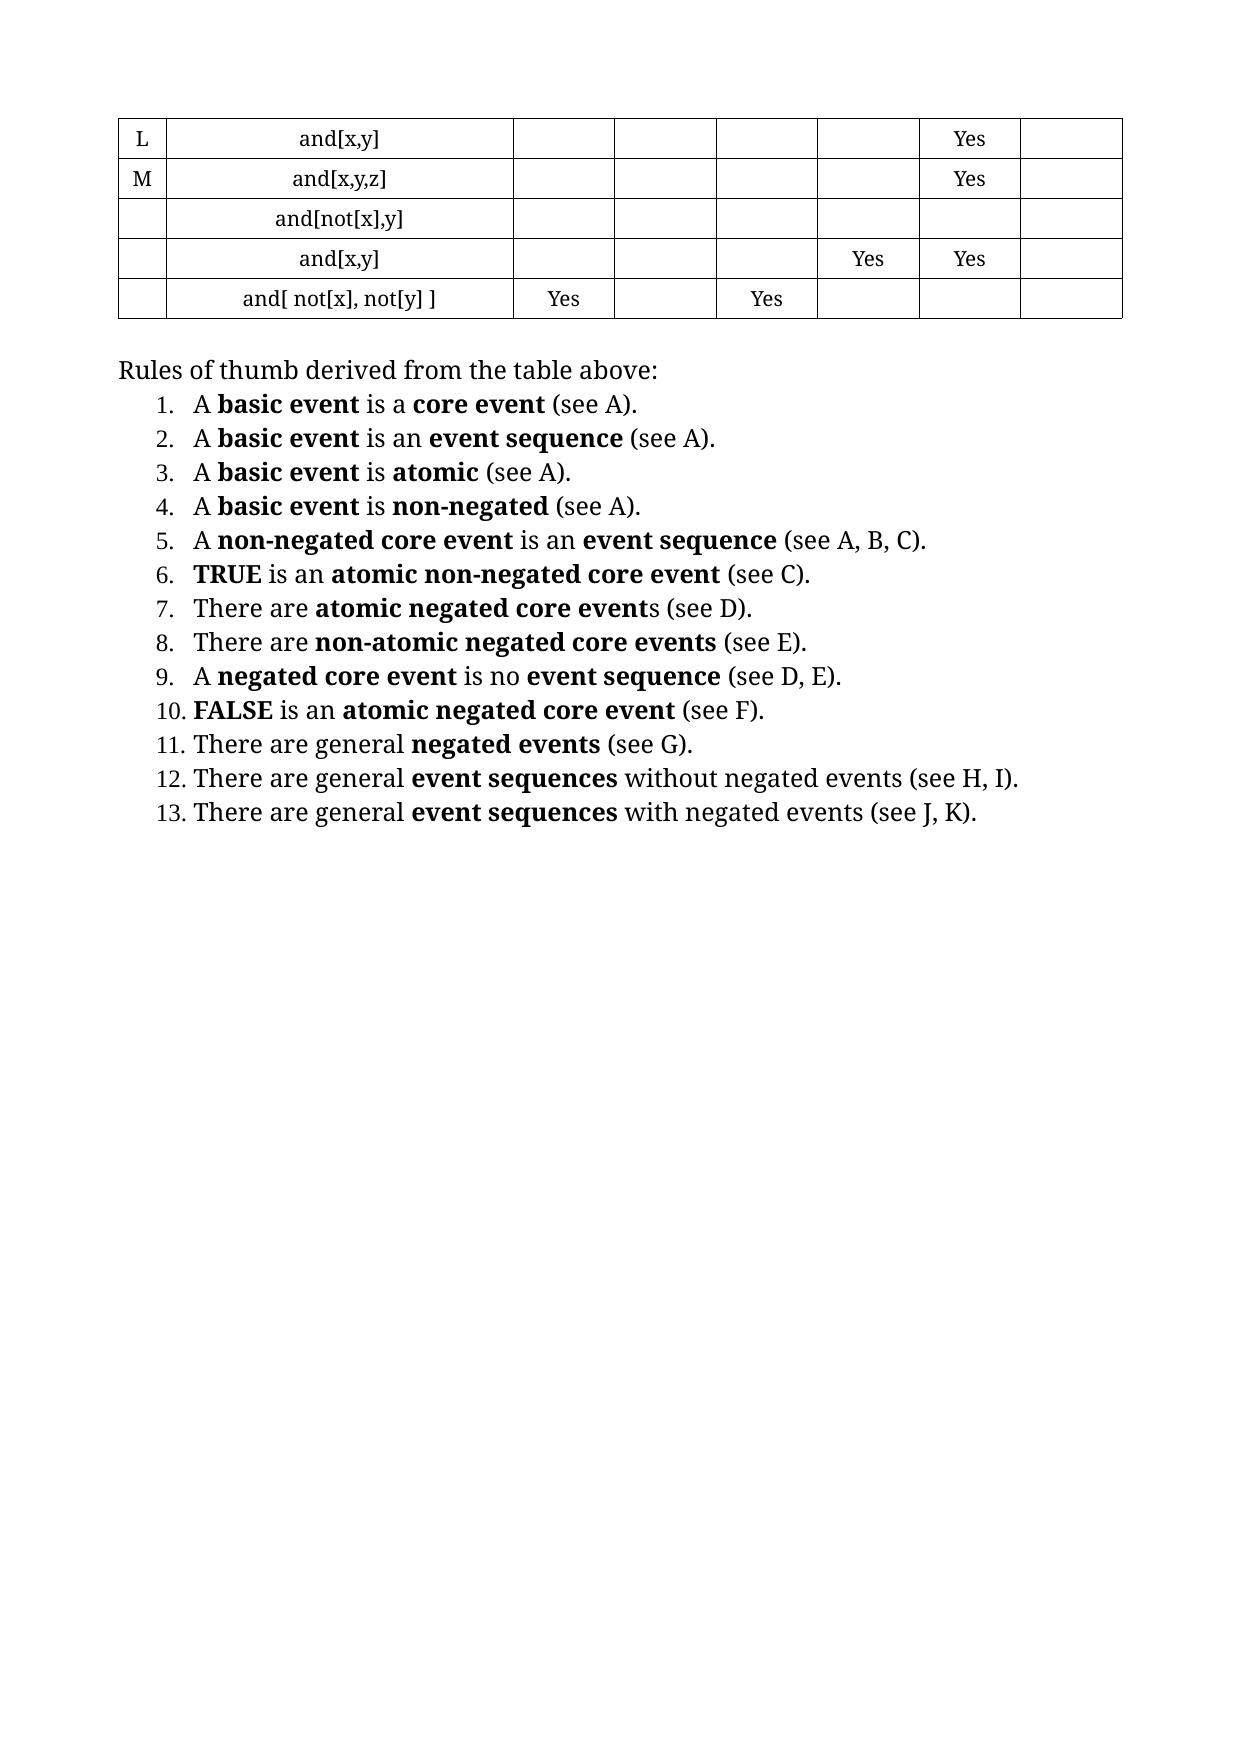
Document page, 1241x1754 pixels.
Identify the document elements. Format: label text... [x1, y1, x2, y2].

table_cell Yes [514, 279, 614, 318]
list TRUE is an atomic non-negated core event (see C). [156, 557, 1122, 591]
list There are general event sequences with negated events (see J, K). [156, 795, 1122, 829]
table_cell [1021, 199, 1122, 238]
list A basic event is non-negated (see A). [156, 488, 1122, 523]
list There are general negated events (see G). [156, 727, 1122, 761]
table_cell [717, 199, 817, 238]
list A negated core event is no event sequence (see D, E). [156, 659, 1122, 693]
table_cell Yes [717, 279, 817, 318]
table_cell [1021, 119, 1122, 158]
table_cell [1021, 239, 1122, 278]
table_cell [514, 199, 614, 238]
table_cell [119, 279, 166, 318]
table_cell [818, 199, 919, 238]
table_cell [818, 279, 919, 318]
table_cell L [119, 119, 166, 158]
table_cell [1021, 159, 1122, 198]
list A non-negated core event is an event sequence (see A, B, C). [156, 523, 1122, 557]
table_cell and[not[x],y] [167, 199, 513, 238]
list A basic event is a core event (see A). [156, 386, 1122, 420]
table_cell [514, 239, 614, 278]
table_cell [514, 119, 614, 158]
list A basic event is atomic (see A). [156, 454, 1122, 488]
list A basic event is an event sequence (see A). [156, 420, 1122, 454]
table_cell [514, 159, 614, 198]
table_cell Yes [920, 159, 1020, 198]
table_cell and[ not[x], not[y] ] [167, 279, 513, 318]
table_cell [717, 119, 817, 158]
table_cell [920, 199, 1020, 238]
list There are atomic negated core events (see D). [156, 591, 1122, 625]
table_cell Yes [920, 239, 1020, 278]
table_cell [615, 279, 716, 318]
table_cell [717, 159, 817, 198]
table_cell [615, 159, 716, 198]
table_cell [615, 239, 716, 278]
table_cell and[x,y,z] [167, 159, 513, 198]
list There are non-atomic negated core events (see E). [156, 625, 1122, 659]
table_cell [119, 199, 166, 238]
table_cell and[x,y] [167, 119, 513, 158]
list FALSE is an atomic negated core event (see F). [156, 693, 1122, 727]
table_cell [1021, 279, 1122, 318]
text Rules of thumb derived from the table above: [118, 352, 1122, 386]
table_cell Yes [920, 119, 1020, 158]
table_cell Yes [818, 239, 919, 278]
table_cell [615, 199, 716, 238]
list There are general event sequences without negated events (see H, I). [156, 761, 1122, 795]
table_cell [717, 239, 817, 278]
table_cell [615, 119, 716, 158]
table_cell [818, 119, 919, 158]
table_cell [920, 279, 1020, 318]
table_cell M [119, 159, 166, 198]
table_cell and[x,y] [167, 239, 513, 278]
table_cell [818, 159, 919, 198]
table_cell [119, 239, 166, 278]
